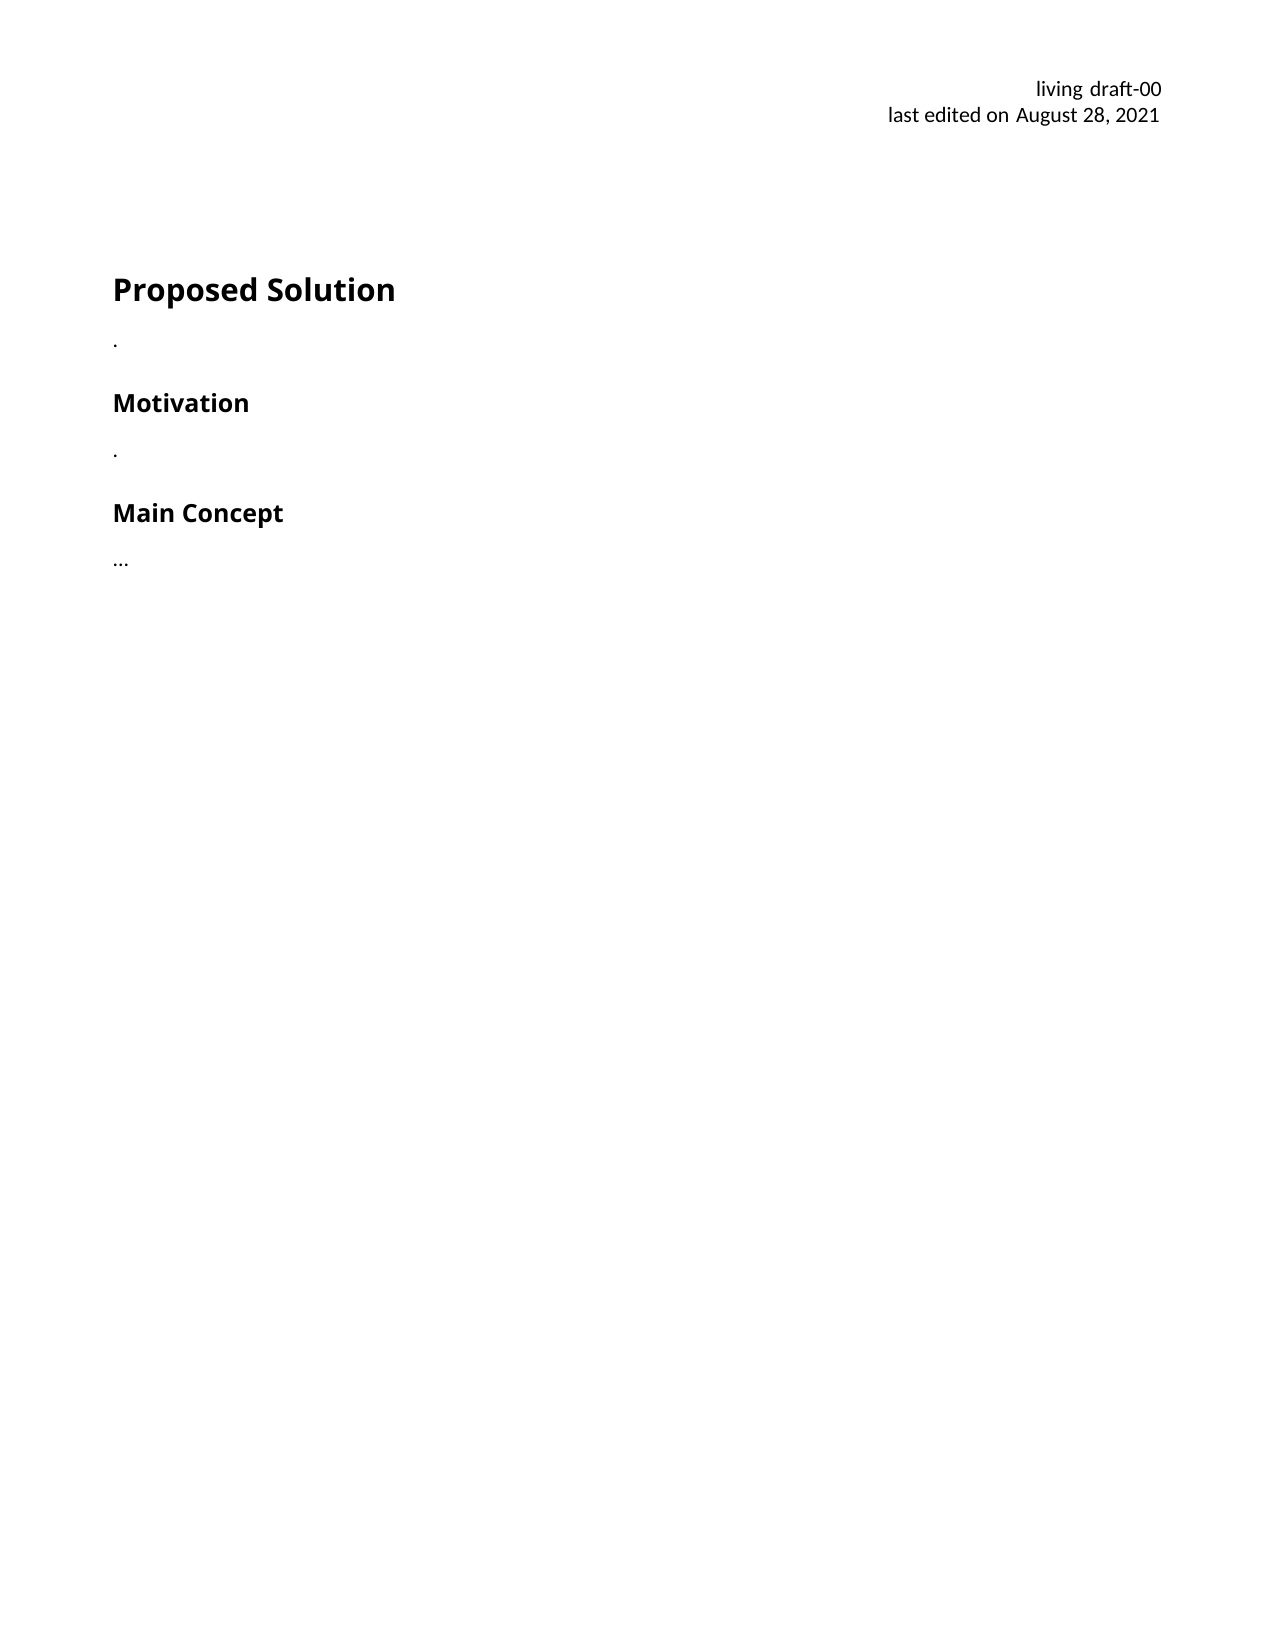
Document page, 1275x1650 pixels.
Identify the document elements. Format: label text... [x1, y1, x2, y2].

text ... [112, 546, 1162, 572]
text Motivation [112, 386, 1162, 420]
text . [112, 327, 1162, 353]
text Proposed Solution [112, 268, 1162, 310]
text . [112, 436, 1162, 463]
text Main Concept [112, 495, 1162, 529]
